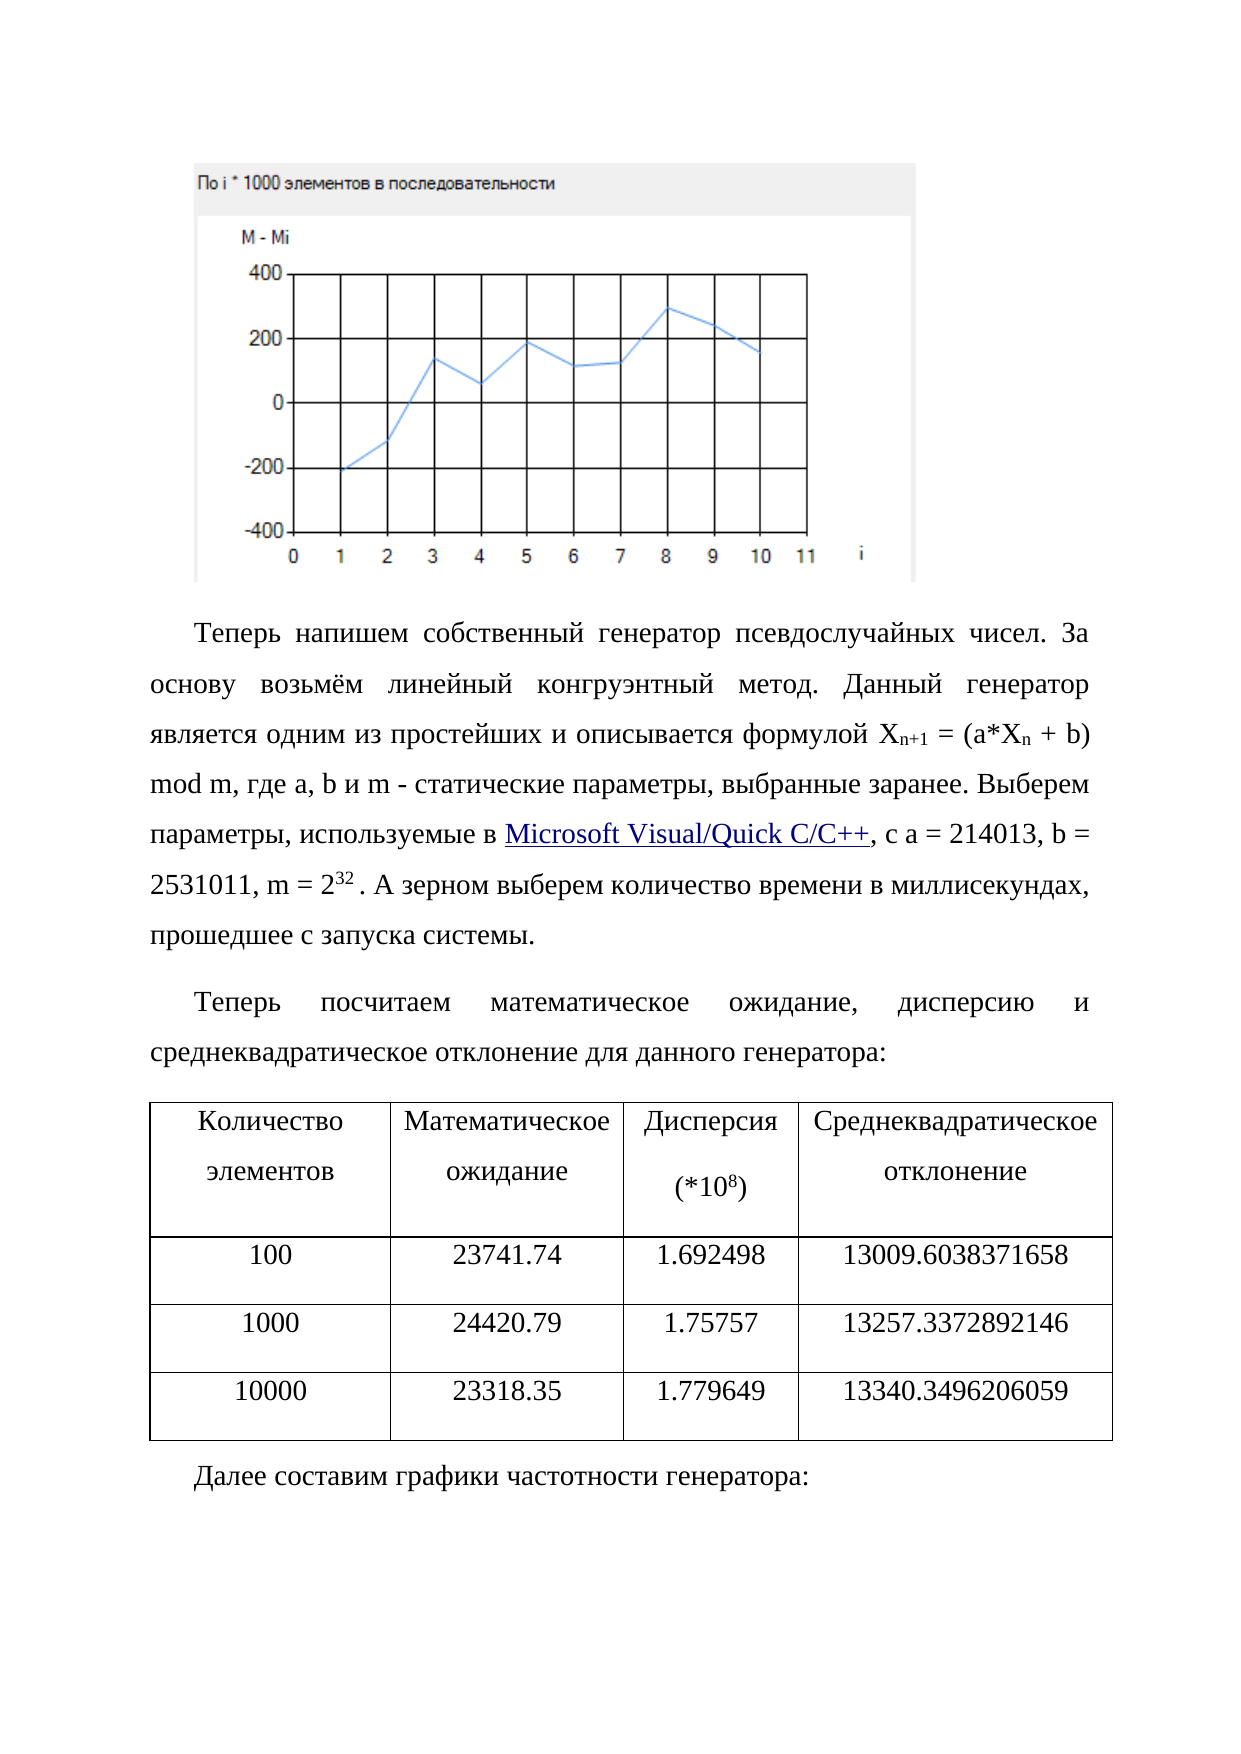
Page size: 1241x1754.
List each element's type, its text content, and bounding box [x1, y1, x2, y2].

table_cell 10000 [151, 1373, 390, 1440]
text Теперь напишем собственный генератор псевдослучайных чисел. За основу возьмём линейный конгруэнтный метод. Данный генератор является одним из простейших и описывается формулой Xn+1 = (a*Xn + b) mod m, где a, b и m - статические параметры, выбранные заранее. Выберем параметры, используемые в Microsoft Visual/Quick C/C++, c a = 214013, b = 2531011, m = 232 . А зерном выберем количество времени в миллисекундах, прошедшее с запуска системы. [150, 615, 1090, 951]
table_header Дисперсия (*108) [624, 1103, 798, 1236]
text Далее составим графики частотности генератора: [150, 1458, 1090, 1491]
table_cell 23741.74 [391, 1238, 623, 1304]
table_cell 1.75757 [624, 1305, 798, 1372]
table_cell 13257.3372892146 [799, 1305, 1112, 1372]
table_cell 1.692498 [624, 1238, 798, 1304]
table_cell 100 [151, 1238, 390, 1304]
table_cell 1.779649 [624, 1373, 798, 1440]
table_cell 23318.35 [391, 1373, 623, 1440]
table_cell 1000 [151, 1305, 390, 1372]
text Теперь посчитаем математическое ожидание, дисперсию и среднеквадратическое отклонение для данного генератора: [150, 984, 1090, 1068]
table_cell 24420.79 [391, 1305, 623, 1372]
table_cell 13340.3496206059 [799, 1373, 1112, 1440]
table_header Количество элементов [151, 1103, 390, 1236]
table_header Среднеквадратическое отклонение [799, 1103, 1112, 1236]
table_header Математическое ожидание [391, 1103, 623, 1236]
table_cell 13009.6038371658 [799, 1238, 1112, 1304]
